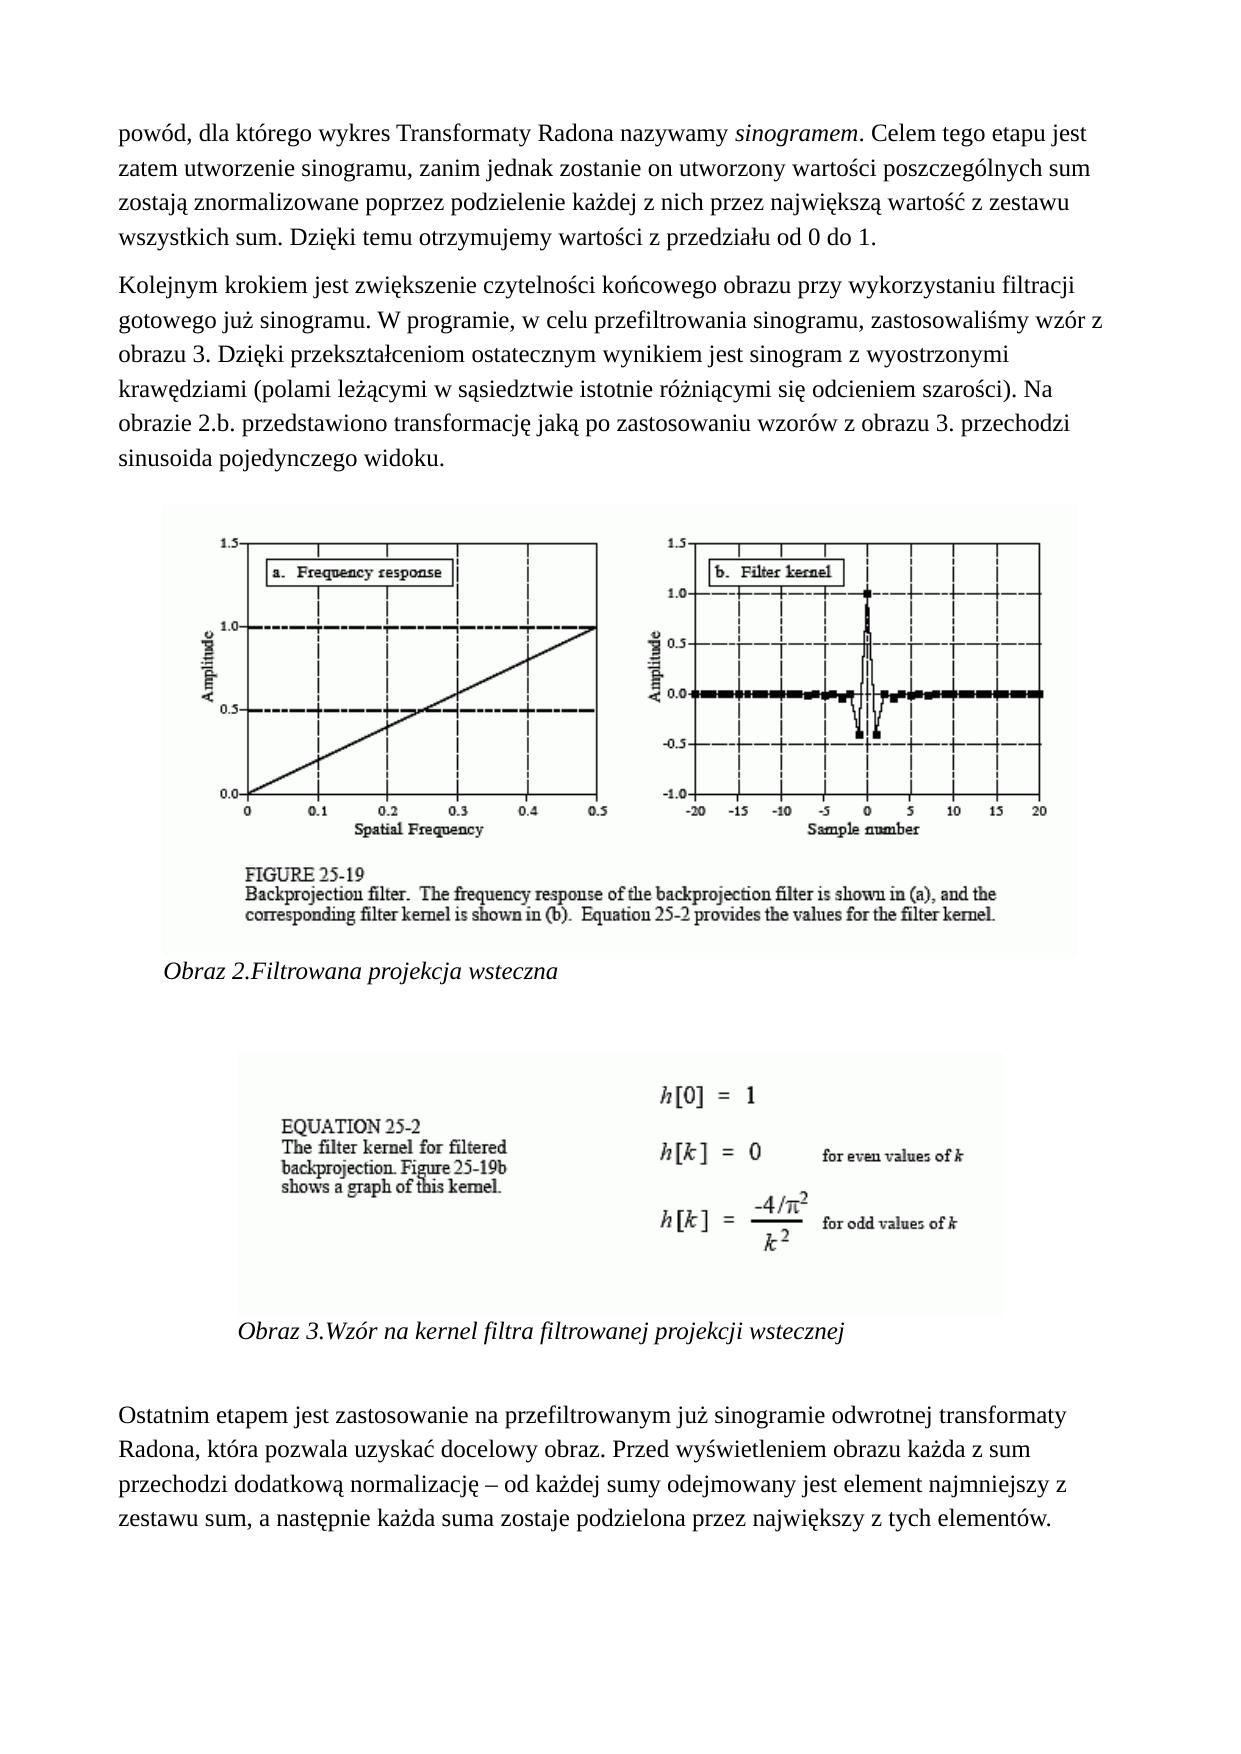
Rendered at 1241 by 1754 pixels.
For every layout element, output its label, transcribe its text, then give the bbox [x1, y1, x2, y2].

text Obraz 2.Filtrowana projekcja wsteczna [163, 957, 1077, 985]
picture [237, 1052, 1003, 1317]
text Kolejnym krokiem jest zwiększenie czytelności końcowego obrazu przy wykorzystaniu filtracji gotowego już sinogramu. W programie, w celu przefiltrowania sinogramu, zastosowaliśmy wzór z obrazu 3. Dzięki przekształceniom ostatecznym wynikiem jest sinogram z wyostrzonymi krawędziami (polami leżącymi w sąsiedztwie istotnie różniącymi się odcieniem szarości). Na obrazie 2.b. przedstawiono transformację jaką po zastosowaniu wzorów z obrazu 3. przechodzi sinusoida pojedynczego widoku. [118, 271, 1122, 472]
picture [163, 504, 1078, 957]
text Obraz 3.Wzór na kernel filtra filtrowanej projekcji wstecznej [237, 1317, 1003, 1345]
text Ostatnim etapem jest zastosowanie na przefiltrowanym już sinogramie odwrotnej transformaty Radona, która pozwala uzyskać docelowy obraz. Przed wyświetleniem obrazu każda z sum przechodzi dodatkową normalizację – od każdej sumy odejmowany jest element najmniejszy z zestawu sum, a następnie każda suma zostaje podzielona przez największy z tych elementów. [118, 1400, 1122, 1532]
text powód, dla którego wykres Transformaty Radona nazywamy sinogramem. Celem tego etapu jest zatem utworzenie sinogramu, zanim jednak zostanie on utworzony wartości poszczególnych sum zostają znormalizowane poprzez podzielenie każdej z nich przez największą wartość z zestawu wszystkich sum. Dzięki temu otrzymujemy wartości z przedziału od 0 do 1. [118, 118, 1122, 250]
